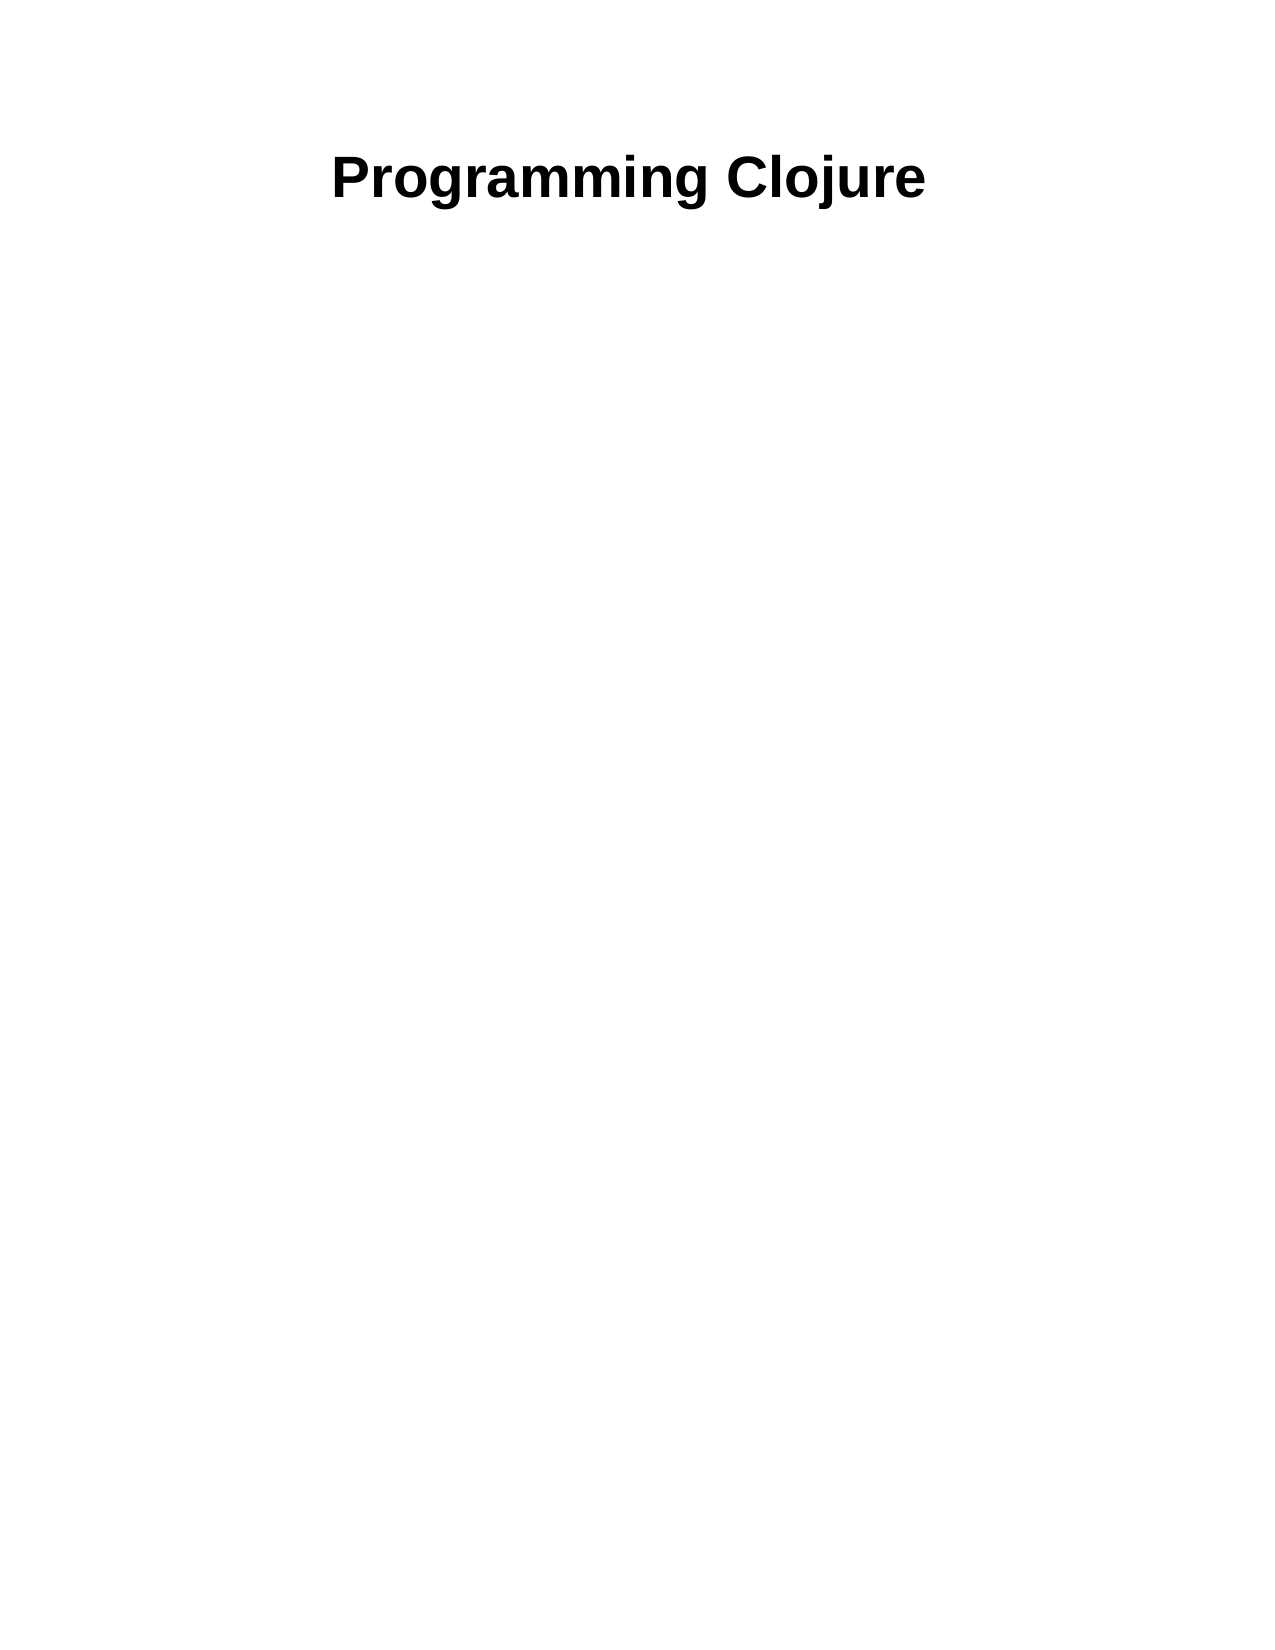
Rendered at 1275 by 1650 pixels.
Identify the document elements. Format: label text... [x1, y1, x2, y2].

title Programming Clojure [118, 143, 1157, 210]
